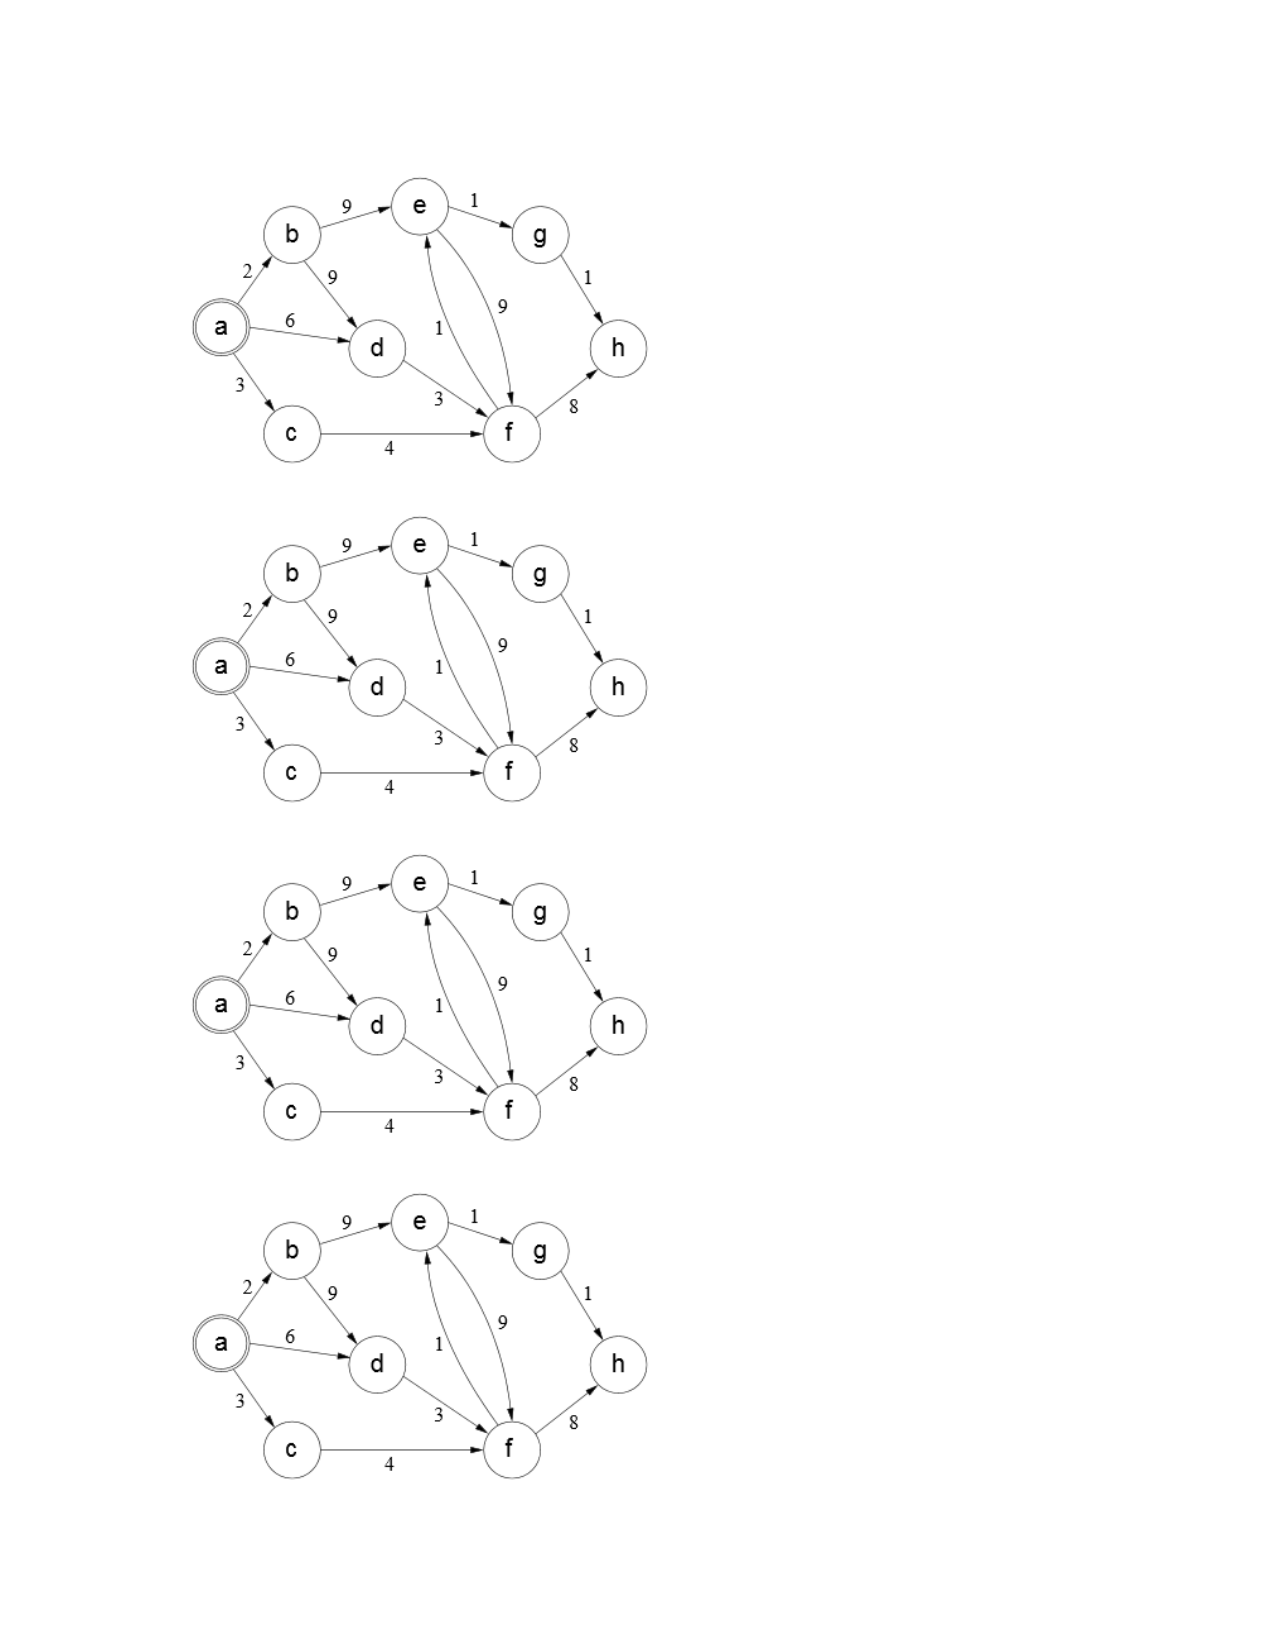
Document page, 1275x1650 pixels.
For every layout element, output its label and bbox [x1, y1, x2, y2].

picture [150, 1165, 734, 1500]
picture [150, 488, 734, 823]
picture [150, 150, 734, 484]
picture [150, 827, 734, 1162]
